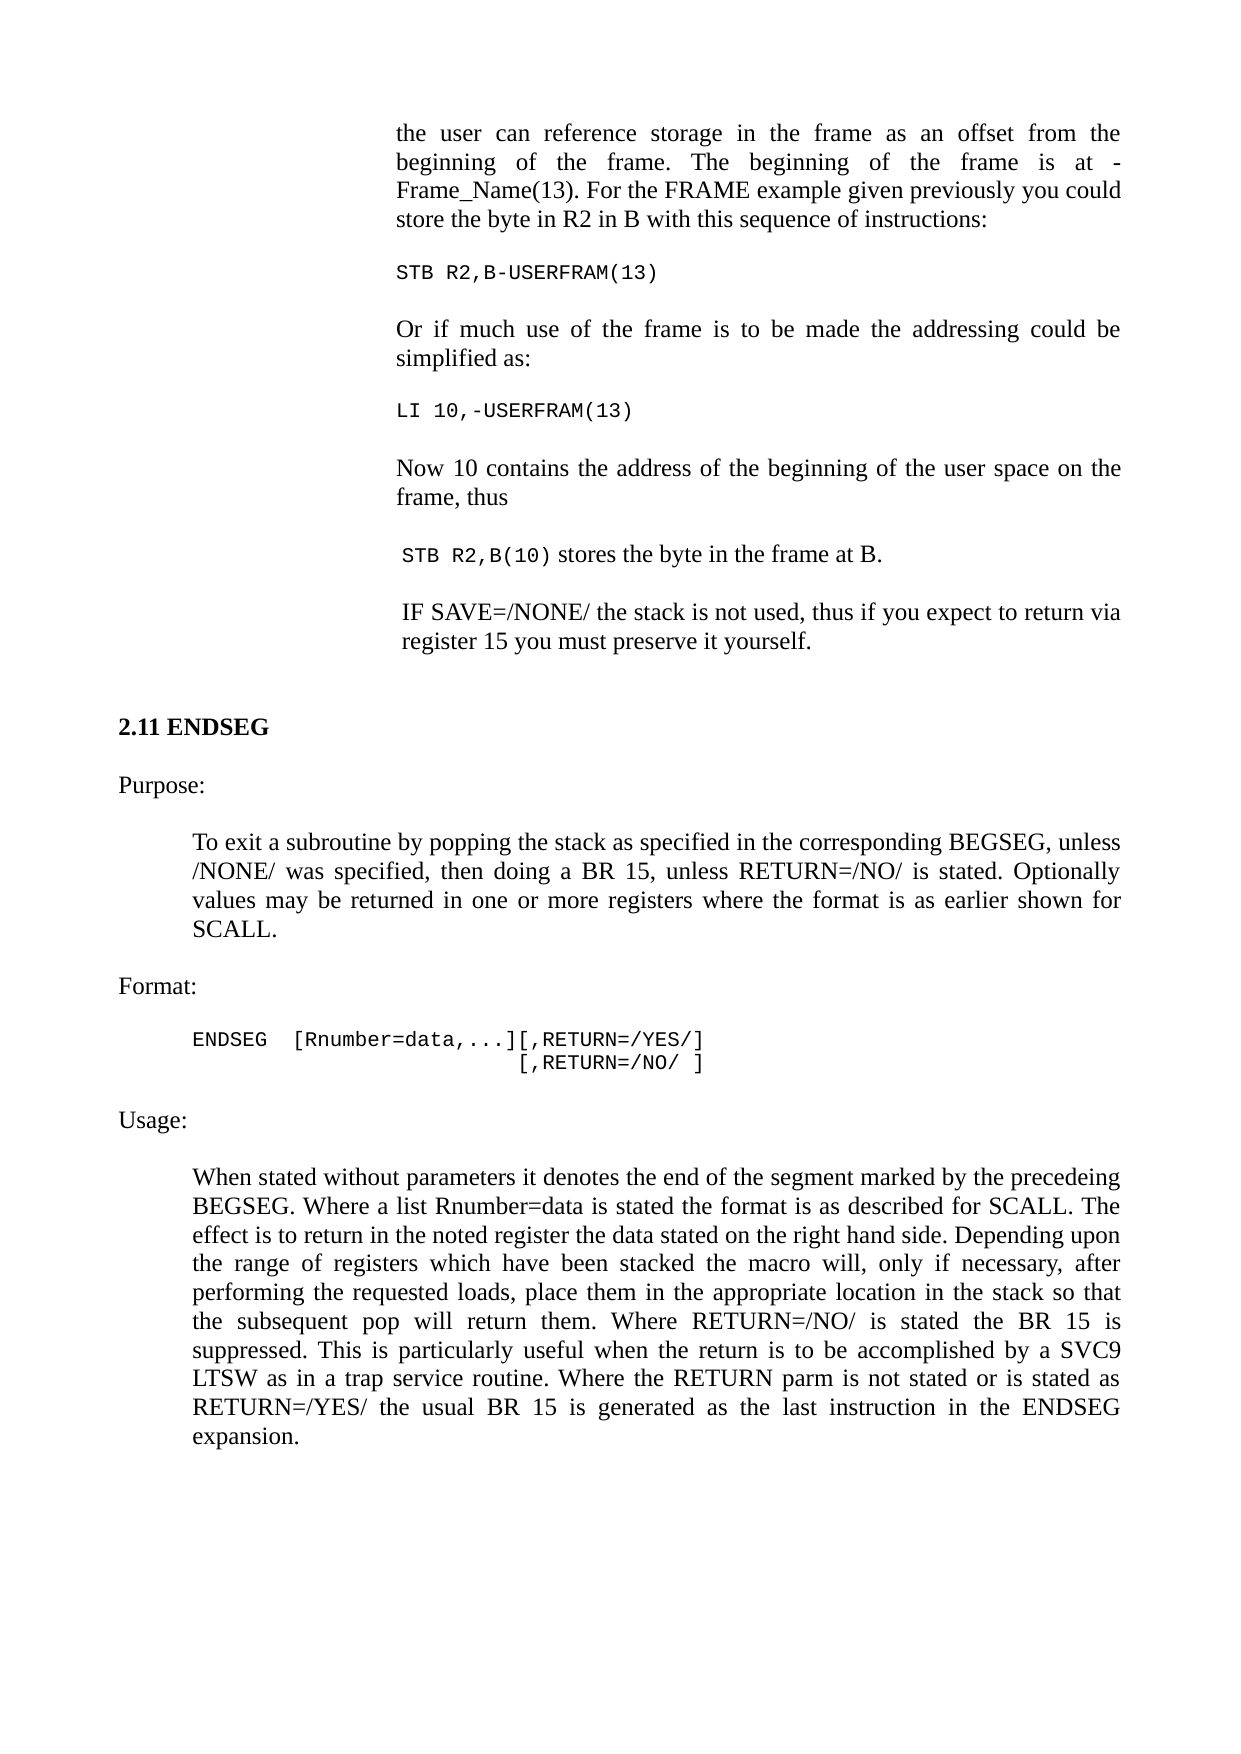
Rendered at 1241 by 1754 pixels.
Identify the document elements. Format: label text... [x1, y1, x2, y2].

text ENDSEG [Rnumber=data,...][,RETURN=/YES/] [192, 1029, 1122, 1052]
text [,RETURN=/NO/ ] [192, 1052, 1122, 1076]
text STB R2,B(10) stores the byte in the frame at B. [402, 539, 1122, 569]
text STB R2,B-USERFRAM(13) [396, 262, 1122, 286]
text Or if much use of the frame is to be made the addressing could be simplified as: [396, 314, 1122, 372]
text the user can reference storage in the frame as an offset from the beginning of the frame. The beginning of the frame is at -Frame_Name(13). For the FRAME example given previously you could store the byte in R2 in B with this sequence of instructions: [189, 118, 1122, 233]
text Format: [118, 971, 1122, 1000]
text 2.11 ENDSEG [118, 712, 1122, 741]
text IF SAVE=/NONE/ the stack is not used, thus if you expect to return via register 15 you must preserve it yourself. [402, 597, 1122, 655]
text Usage: [118, 1105, 1122, 1133]
text Now 10 contains the address of the beginning of the user space on the frame, thus [396, 453, 1122, 510]
text When stated without parameters it denotes the end of the segment marked by the precedeing BEGSEG. Where a list Rnumber=data is stated the format is as described for SCALL. The effect is to return in the noted register the data stated on the right hand side. Depending upon the range of registers which have been stacked the macro will, only if necessary, after performing the requested loads, place them in the appropriate location in the stack so that the subsequent pop will return them. Where RETURN=/NO/ is stated the BR 15 is suppressed. This is particularly useful when the return is to be accomplished by a SVC9 LTSW as in a trap service routine. Where the RETURN parm is not stated or is stated as RETURN=/YES/ the usual BR 15 is generated as the last instruction in the ENDSEG expansion. [192, 1162, 1122, 1450]
text To exit a subroutine by popping the stack as specified in the corresponding BEGSEG, unless /NONE/ was specified, then doing a BR 15, unless RETURN=/NO/ is stated. Optionally values may be returned in one or more registers where the format is as earlier shown for SCALL. [192, 827, 1122, 942]
text Purpose: [118, 770, 1122, 799]
text LI 10,-USERFRAM(13) [396, 401, 1122, 424]
